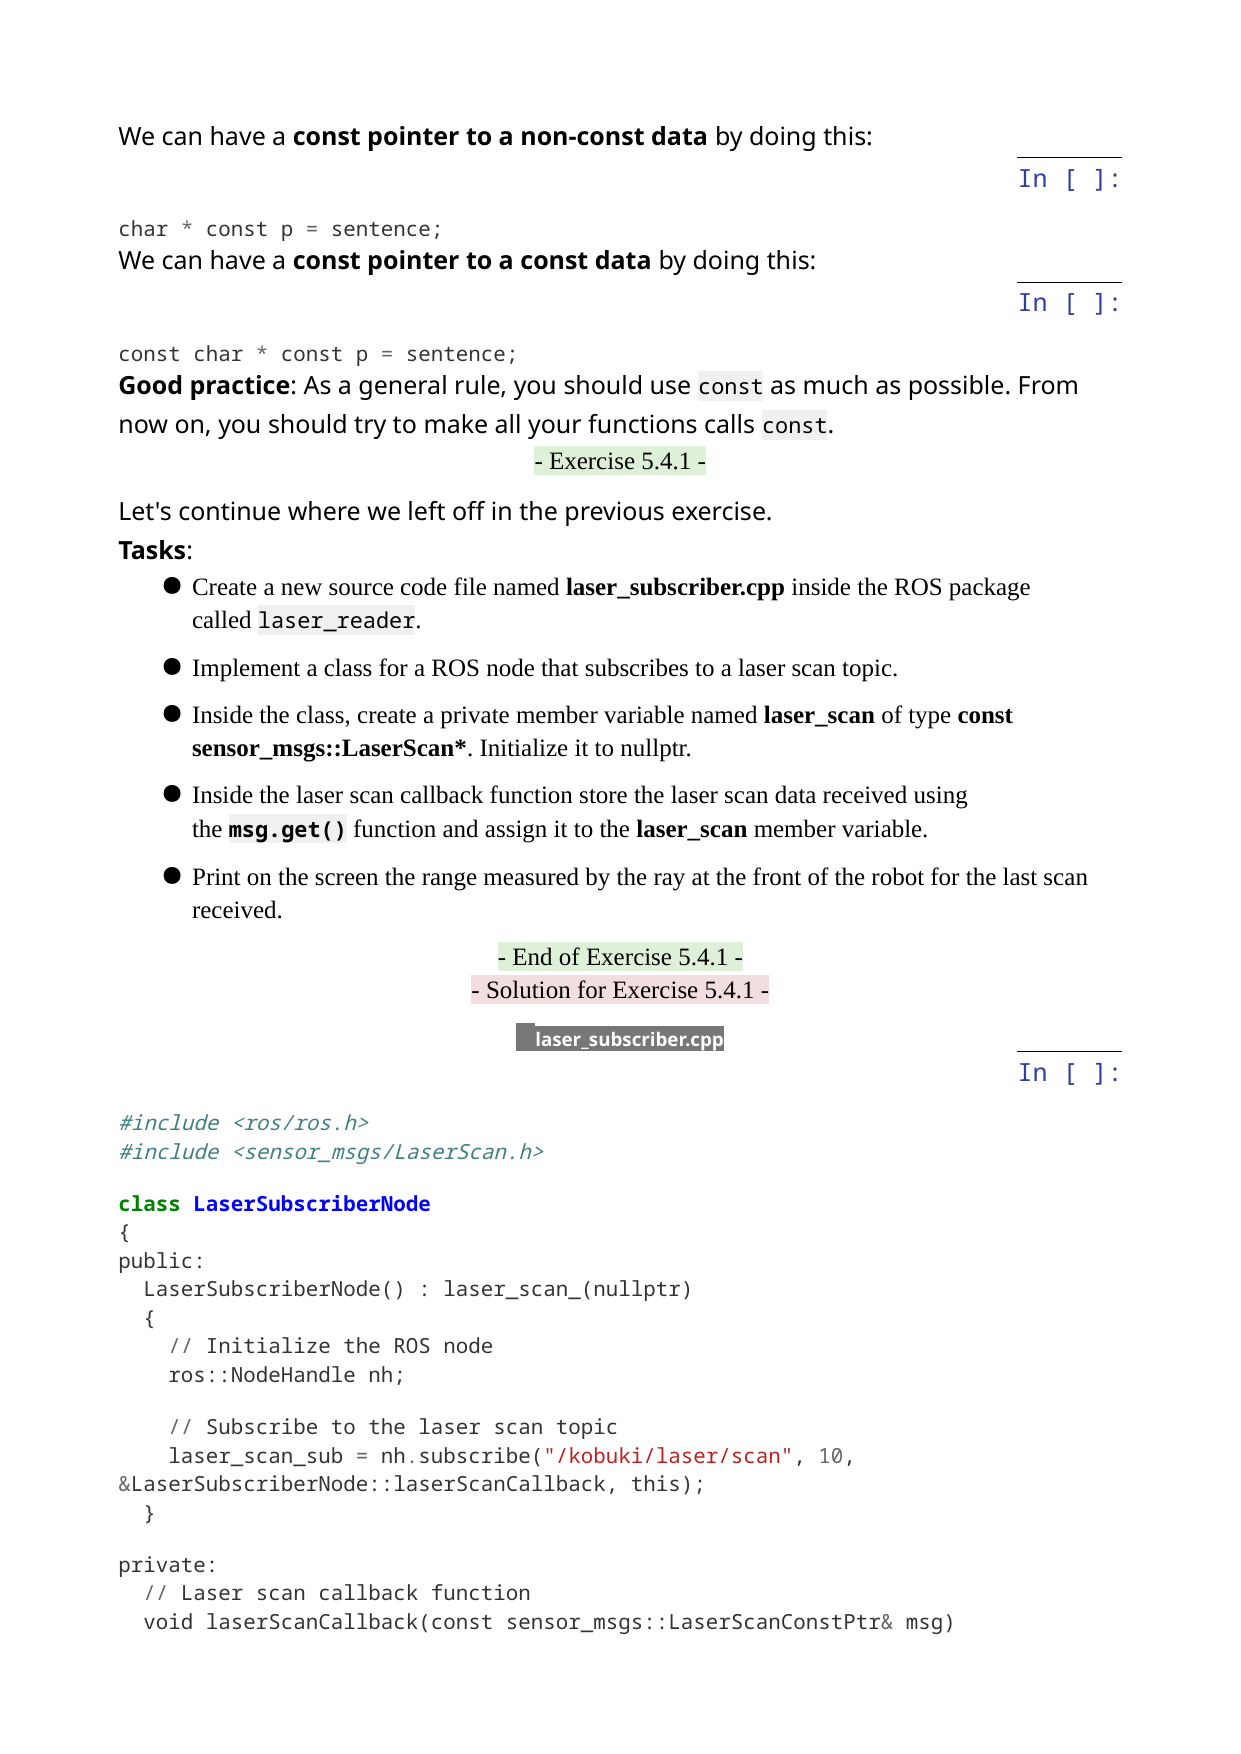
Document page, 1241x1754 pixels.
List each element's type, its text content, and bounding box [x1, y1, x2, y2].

list Inside the class, create a private member variable named laser_scan of type const sensor_msgs::LaserScan*. Initialize it to nullptr. [162, 700, 1122, 762]
text #include <ros/ros.h> [118, 1108, 1122, 1137]
text Good practice: As a general rule, you should use const as much as possible. From now on, you should try to make all your functions calls const. [118, 368, 1122, 441]
text // Initialize the ROS node [118, 1331, 1122, 1360]
text In [ ]: [118, 1051, 1122, 1088]
text // Subscribe to the laser scan topic [118, 1412, 1122, 1441]
text void laserScanCallback(const sensor_msgs::LaserScanConstPtr& msg) [118, 1607, 1122, 1635]
text LaserSubscriberNode() : laser_scan_(nullptr) [118, 1274, 1122, 1303]
text char * const p = sentence; [118, 214, 1122, 243]
list Implement a class for a ROS node that subscribes to a laser scan topic. [162, 653, 1122, 682]
text Let's continue where we left off in the previous exercise. [118, 494, 1122, 528]
text laser_subscriber.cpp [118, 1023, 1122, 1051]
text - Exercise 5.4.1 - [118, 446, 1122, 475]
text { [118, 1303, 1122, 1331]
text // Laser scan callback function [118, 1578, 1122, 1607]
text } [118, 1498, 1122, 1526]
text In [ ]: [118, 282, 1122, 319]
text Tasks: [118, 533, 1122, 567]
text #include <sensor_msgs/LaserScan.h> [118, 1137, 1122, 1165]
text ros::NodeHandle nh; [118, 1360, 1122, 1388]
list Print on the screen the range measured by the ray at the front of the robot for the last scan received. [162, 862, 1122, 924]
text We can have a const pointer to a const data by doing this: [118, 243, 1122, 277]
text class LaserSubscriberNode [118, 1189, 1122, 1217]
text { [118, 1217, 1122, 1246]
text public: [118, 1246, 1122, 1274]
text We can have a const pointer to a non-const data by doing this: [118, 118, 1122, 152]
list Create a new source code file named laser_subscriber.cpp inside the ROS package called laser_reader. [162, 572, 1122, 635]
text In [ ]: [118, 157, 1122, 194]
text - Solution for Exercise 5.4.1 - [118, 975, 1122, 1004]
text - End of Exercise 5.4.1 - [118, 942, 1122, 971]
text private: [118, 1550, 1122, 1578]
list Inside the laser scan callback function store the laser scan data received using the msg.get() function and assign it to the laser_scan member variable. [162, 781, 1122, 843]
text laser_scan_sub = nh.subscribe("/kobuki/laser/scan", 10, &LaserSubscriberNode::laserScanCallback, this); [118, 1441, 1122, 1498]
text const char * const p = sentence; [118, 339, 1122, 368]
